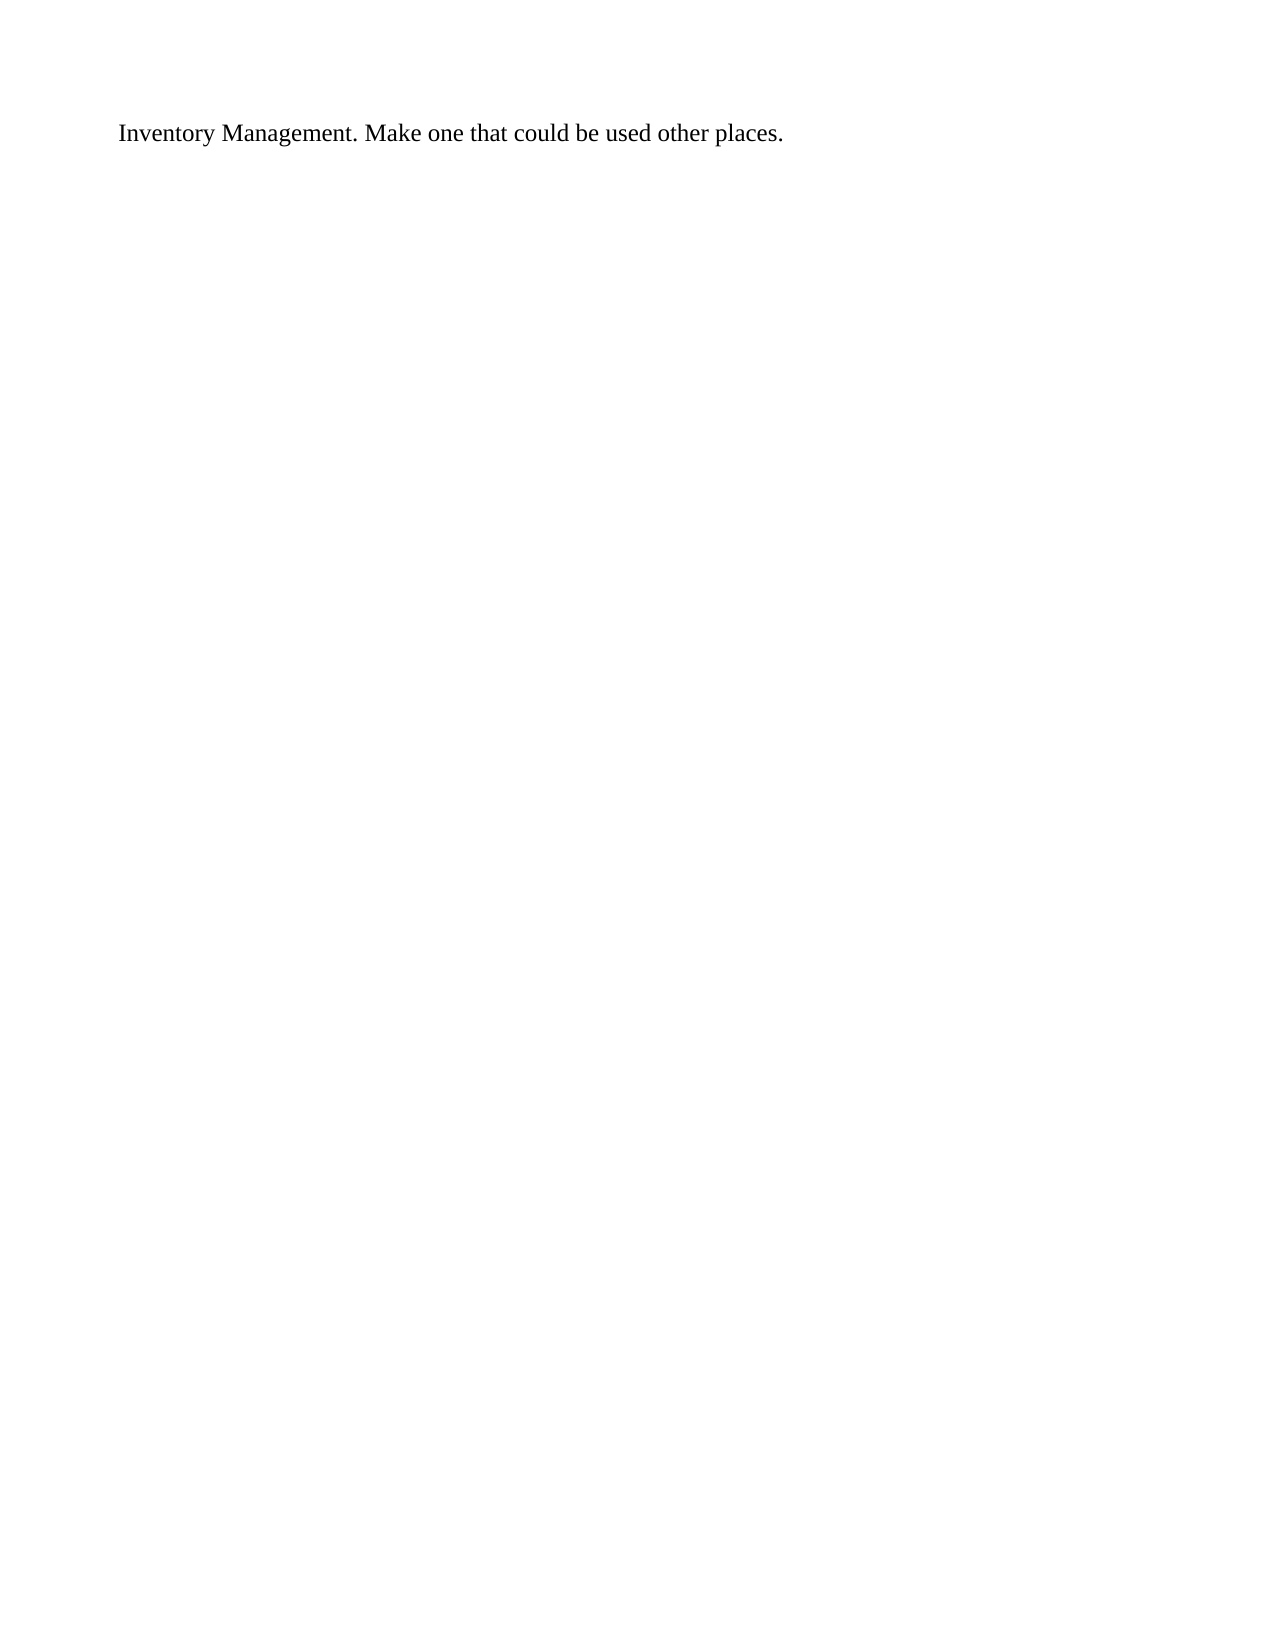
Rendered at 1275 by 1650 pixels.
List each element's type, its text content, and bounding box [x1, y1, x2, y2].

text Inventory Management. Make one that could be used other places. [118, 118, 1157, 147]
